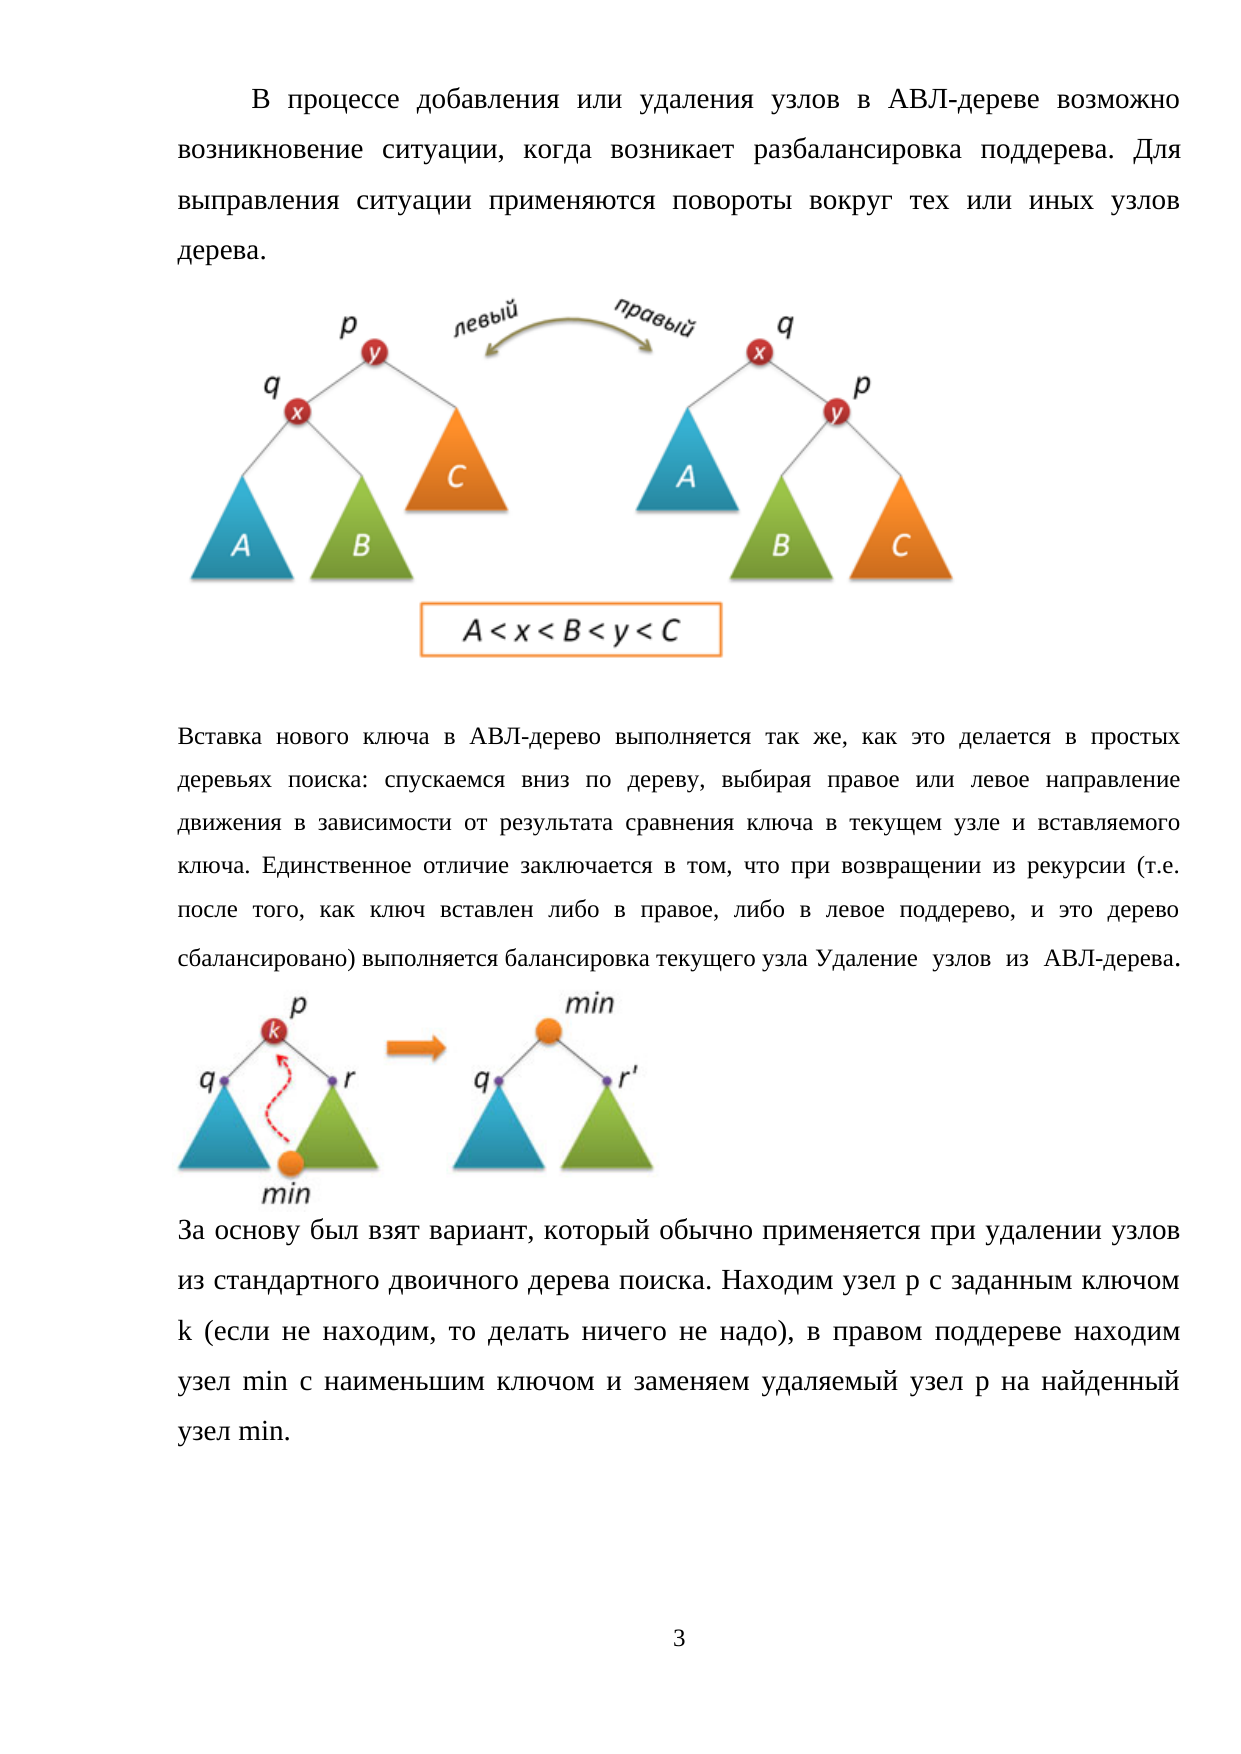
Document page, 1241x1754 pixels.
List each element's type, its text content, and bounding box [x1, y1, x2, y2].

text В процессе добавления или удаления узлов в АВЛ-дереве возможно возникновение ситуации, когда возникает разбалансировка поддерева. Для выправления ситуации применяются повороты вокруг тех или иных узлов дерева. [177, 81, 1181, 266]
picture [182, 284, 964, 664]
text Вставка нового ключа в АВЛ-дерево выполняется так же, как это делается в простых деревьях поиска: спускаемся вниз по дереву, выбирая правое или левое направление движения в зависимости от результата сравнения ключа в текущем узле и вставляемого ключа. Единственное отличие заключается в том, что при возвращении из рекурсии (т.е. после того, как ключ вставлен либо в правое, либо в левое поддерево, и это дерево сбалансировано) выполняется балансировка текущего узла Удаление узлов из АВЛ-дерева. За основу был взят вариант, который обычно применяется при удалении узлов из стандартного двоичного дерева поиска. Находим узел p с заданным ключом k (если не находим, то делать ничего не надо), в правом поддереве находим узел min с наименьшим ключом и заменяем удаляемый узел p на найденный узел min. [177, 721, 1181, 1447]
picture [171, 978, 666, 1212]
